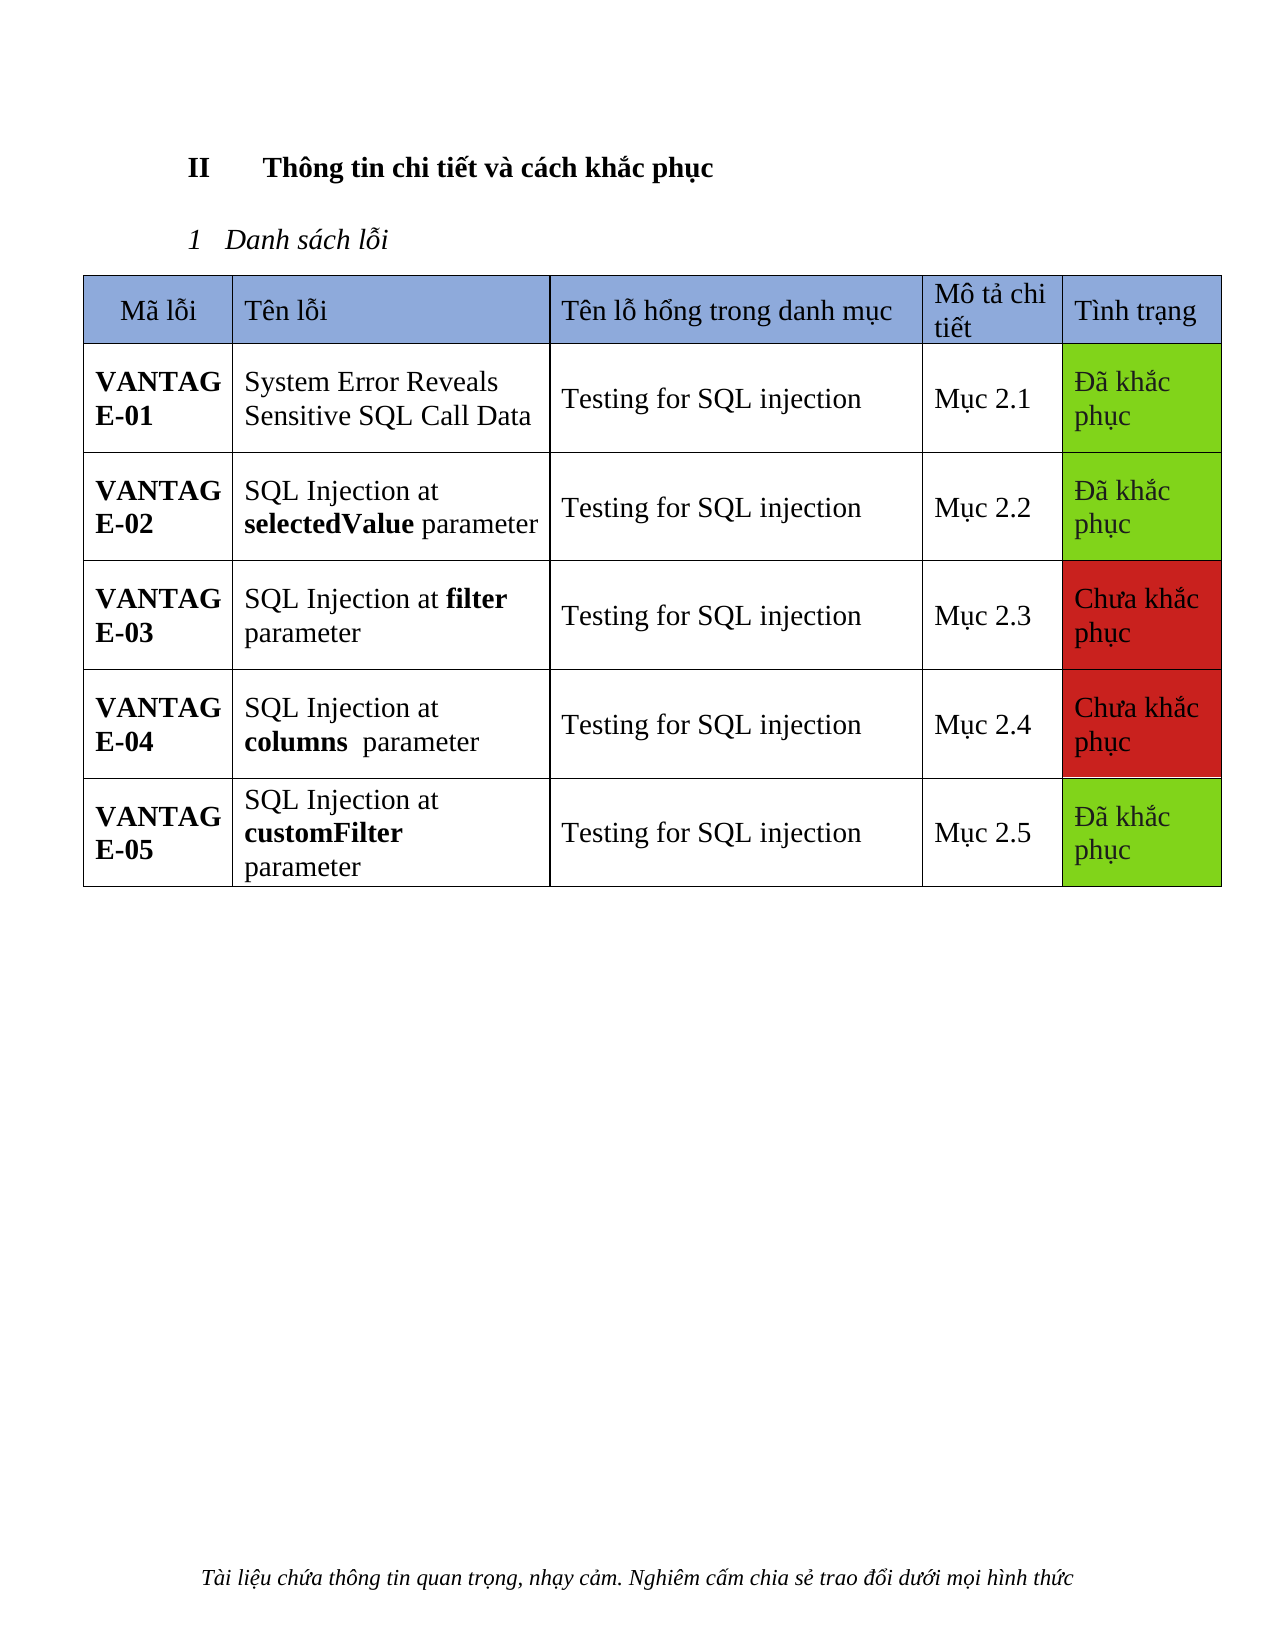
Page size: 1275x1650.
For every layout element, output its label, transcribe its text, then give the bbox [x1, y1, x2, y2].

table_cell VANTAGE-02 [84, 453, 232, 560]
table_cell Testing for SQL injection [551, 670, 922, 777]
table_header Mô tả chi tiết [923, 276, 1062, 343]
table_cell Mục 2.2 [923, 453, 1062, 560]
table_cell Chưa khắc phục [1063, 670, 1221, 777]
table_cell Đã khắc phục [1063, 779, 1221, 886]
table_cell SQL Injection at selectedValue parameter [233, 453, 549, 560]
table_header Mã lỗi [84, 276, 232, 343]
table_cell Chưa khắc phục [1063, 561, 1221, 669]
table_cell VANTAGE-01 [84, 344, 232, 452]
table_cell Mục 2.3 [923, 561, 1062, 669]
table_cell SQL Injection at customFilter parameter [233, 779, 549, 886]
table_cell System Error Reveals Sensitive SQL Call Data [233, 344, 549, 452]
table_cell SQL Injection at columns parameter [233, 670, 549, 777]
table_cell Testing for SQL injection [551, 453, 922, 560]
table_header Tình trạng [1063, 276, 1221, 343]
table_cell Testing for SQL injection [551, 779, 922, 886]
table_cell Testing for SQL injection [551, 344, 922, 452]
table_cell Mục 2.4 [923, 670, 1062, 777]
table_cell Đã khắc phục [1063, 344, 1221, 452]
table_cell Mục 2.5 [923, 779, 1062, 886]
table_cell VANTAGE-03 [84, 561, 232, 669]
table_cell Testing for SQL injection [551, 561, 922, 669]
table_cell Đã khắc phục [1063, 453, 1221, 560]
table_cell Mục 2.1 [923, 344, 1062, 452]
table_header Tên lỗi [233, 276, 549, 343]
list Thông tin chi tiết và cách khắc phục [187, 150, 1125, 183]
table_cell SQL Injection at filter parameter [233, 561, 549, 669]
table_header Tên lỗ hổng trong danh mục [551, 276, 922, 343]
list Danh sách lỗi [187, 222, 1125, 256]
table_cell VANTAGE-04 [84, 670, 232, 777]
table_cell VANTAGE-05 [84, 779, 232, 886]
